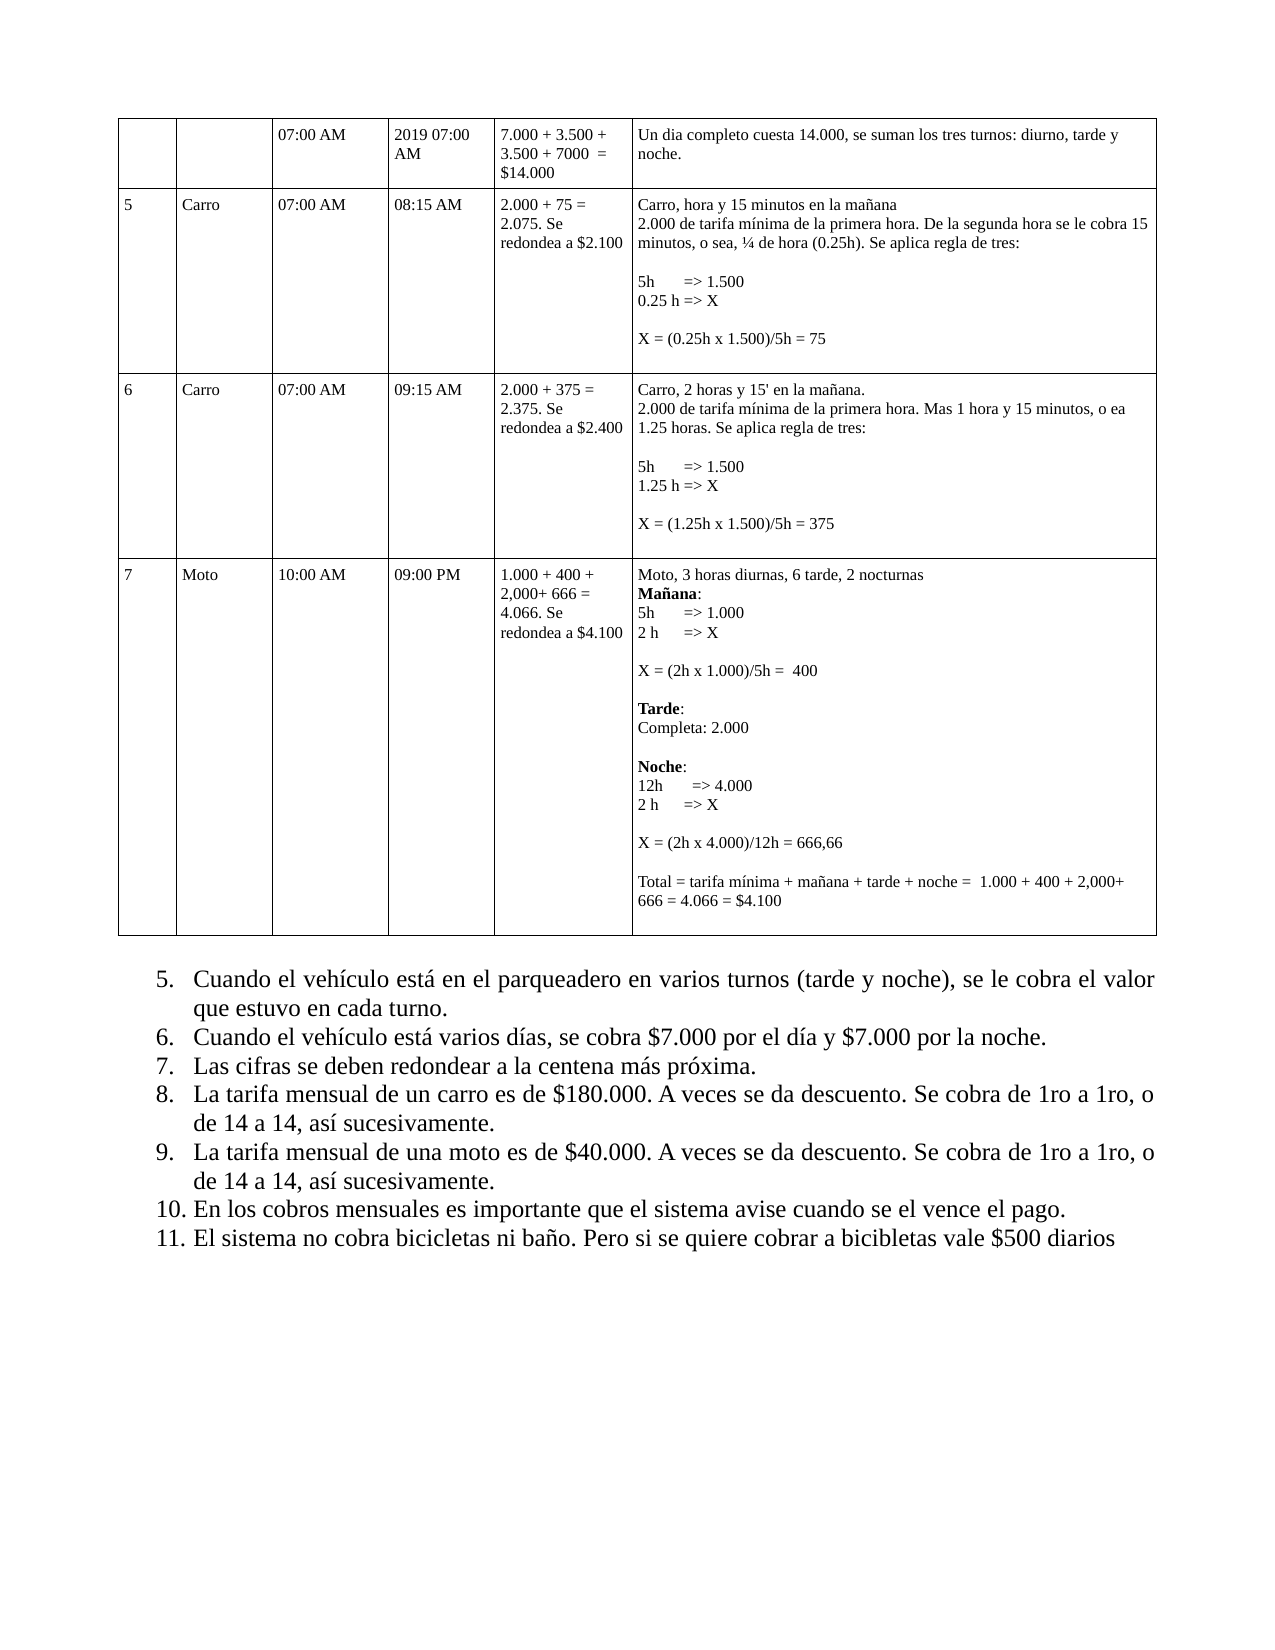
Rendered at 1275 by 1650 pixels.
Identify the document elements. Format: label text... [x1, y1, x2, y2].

list Cuando el vehículo está en el parqueadero en varios turnos (tarde y noche), se le cobra el valor que estuvo en cada turno. [156, 964, 1157, 1022]
table_cell 10:00 AM [273, 559, 388, 935]
table_cell Moto [177, 559, 272, 935]
table_cell 07:00 AM [273, 374, 388, 558]
table_cell 09:15 AM [389, 374, 494, 558]
table_cell [119, 119, 176, 188]
list Cuando el vehículo está varios días, se cobra $7.000 por el día y $7.000 por la noche. [156, 1022, 1157, 1051]
table_cell 7.000 + 3.500 + 3.500 + 7000 = $14.000 [495, 119, 632, 188]
table_cell 2.000 + 75 = 2.075. Se redondea a $2.100 [495, 189, 632, 373]
table_cell 7 [119, 559, 176, 935]
table_cell Moto, 3 horas diurnas, 6 tarde, 2 nocturnas Mañana: 5h => 1.000 2 h => X X = (2h x 1.000)/5h = 400 Tarde: Completa: 2.000 Noche: 12h => 4.000 2 h => X X = (2h x 4.000)/12h = 666,66 Total = tarifa mínima + mañana + tarde + noche = 1.000 + 400 + 2,000+ 666 = 4.066 = $4.100 [633, 559, 1156, 935]
table_cell 2.000 + 375 = 2.375. Se redondea a $2.400 [495, 374, 632, 558]
table_cell 07:00 AM [273, 119, 388, 188]
table_cell 6 [119, 374, 176, 558]
list La tarifa mensual de una moto es de $40.000. A veces se da descuento. Se cobra de 1ro a 1ro, o de 14 a 14, así sucesivamente. [156, 1137, 1157, 1194]
table_cell Carro [177, 374, 272, 558]
list Las cifras se deben redondear a la centena más próxima. [156, 1051, 1157, 1079]
table_cell 2019 07:00 AM [389, 119, 494, 188]
table_cell Carro [177, 189, 272, 373]
table_cell 5 [119, 189, 176, 373]
list La tarifa mensual de un carro es de $180.000. A veces se da descuento. Se cobra de 1ro a 1ro, o de 14 a 14, así sucesivamente. [156, 1079, 1157, 1137]
table_cell Carro, 2 horas y 15' en la mañana. 2.000 de tarifa mínima de la primera hora. Mas 1 hora y 15 minutos, o ea 1.25 horas. Se aplica regla de tres: 5h => 1.500 1.25 h => X X = (1.25h x 1.500)/5h = 375 [633, 374, 1156, 558]
table_cell 09:00 PM [389, 559, 494, 935]
table_cell [177, 119, 272, 188]
table_cell Carro, hora y 15 minutos en la mañana 2.000 de tarifa mínima de la primera hora. De la segunda hora se le cobra 15 minutos, o sea, ¼ de hora (0.25h). Se aplica regla de tres: 5h => 1.500 0.25 h => X X = (0.25h x 1.500)/5h = 75 [633, 189, 1156, 373]
table_cell 07:00 AM [273, 189, 388, 373]
list En los cobros mensuales es importante que el sistema avise cuando se el vence el pago. [156, 1194, 1157, 1223]
table_cell 1.000 + 400 + 2,000+ 666 = 4.066. Se redondea a $4.100 [495, 559, 632, 935]
table_cell Un dia completo cuesta 14.000, se suman los tres turnos: diurno, tarde y noche. [633, 119, 1156, 188]
list El sistema no cobra bicicletas ni baño. Pero si se quiere cobrar a bicibletas vale $500 diarios [156, 1223, 1157, 1252]
table_cell 08:15 AM [389, 189, 494, 373]
